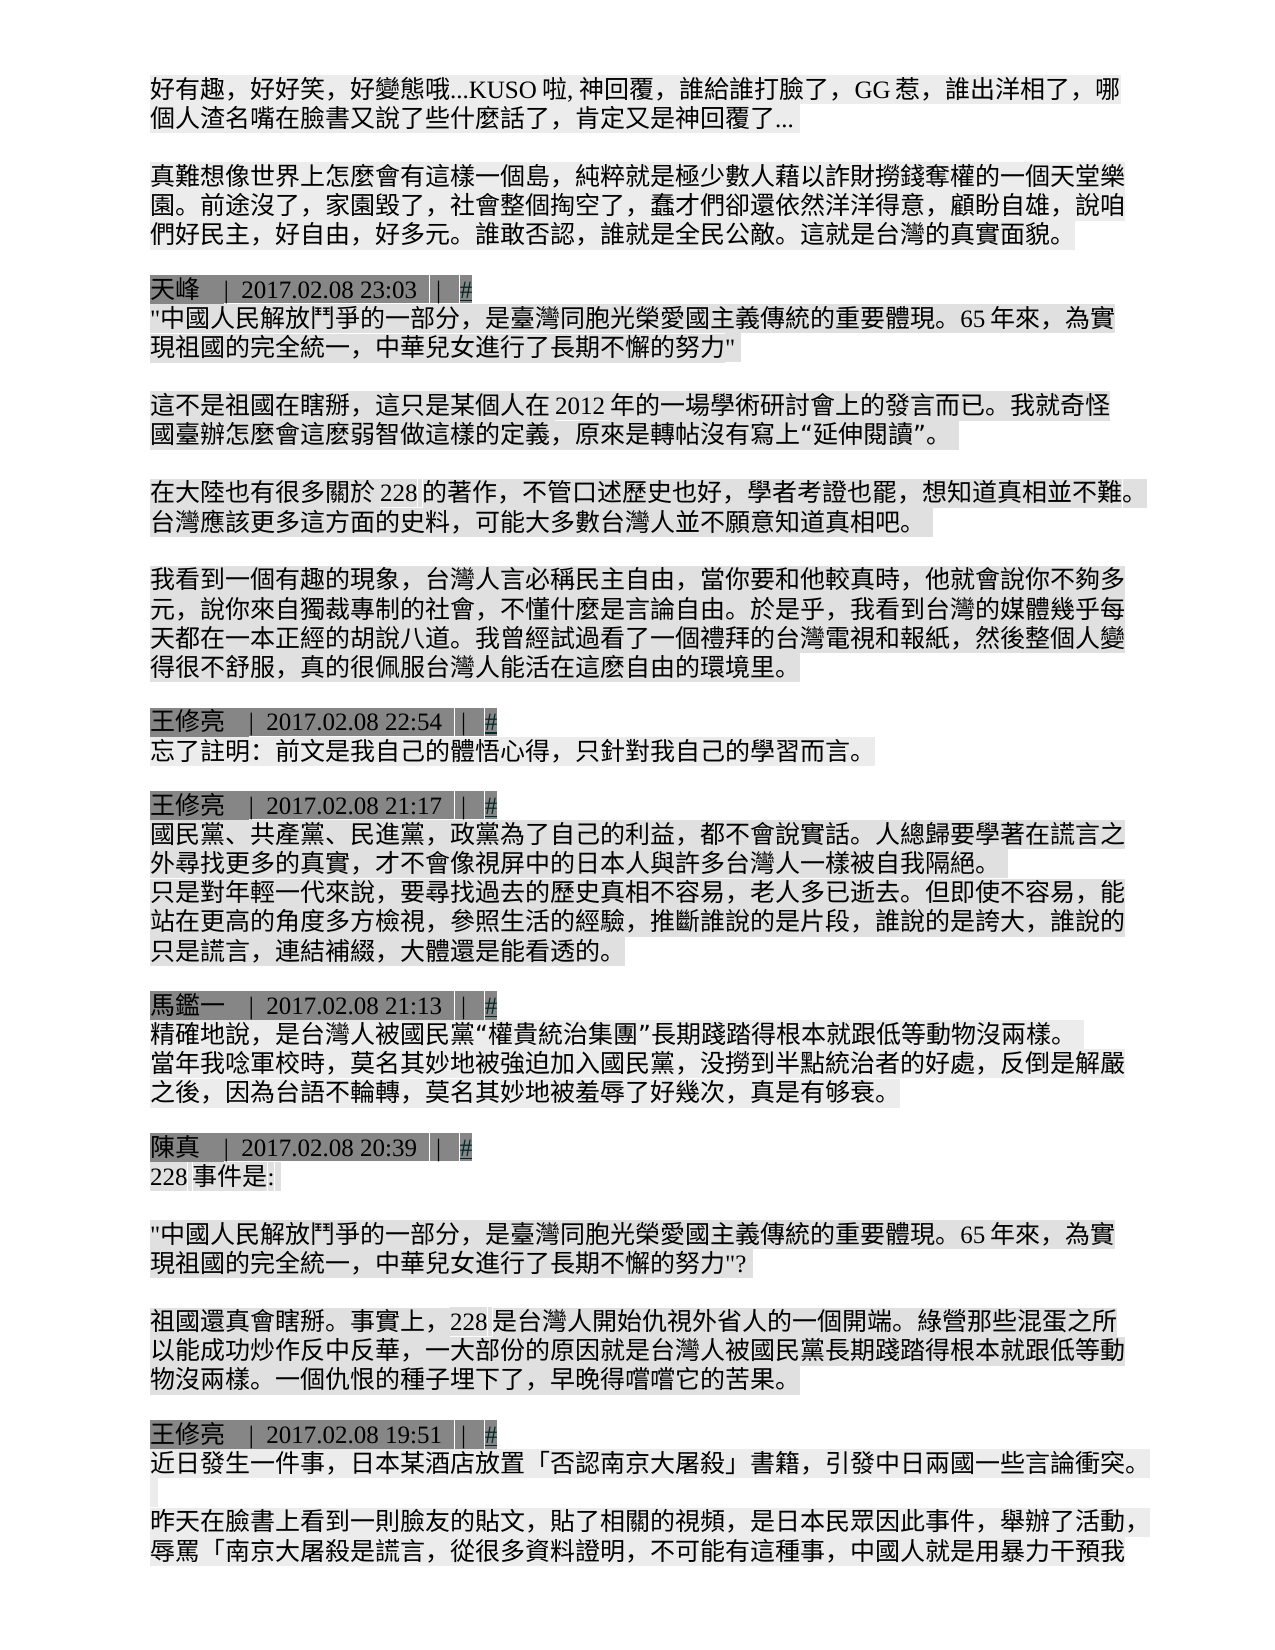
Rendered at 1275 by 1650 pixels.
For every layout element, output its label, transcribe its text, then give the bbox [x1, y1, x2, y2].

text 國民黨、共產黨、民進黨，政黨為了自己的利益，都不會說實話。人總歸要學著在謊言之外尋找更多的真實，才不會像視屏中的日本人與許多台灣人一樣被自我隔絕。 只是對年輕一代來說，要尋找過去的歷史真相不容易，老人多已逝去。但即使不容易，能站在更高的角度多方檢視，參照生活的經驗，推斷誰說的是片段，誰說的是誇大，誰說的只是謊言，連結補綴，大體還是能看透的。 [150, 820, 1125, 966]
text 精確地說，是台灣人被國民黨“權貴統治集團”長期踐踏得根本就跟低等動物沒兩樣。 當年我唸軍校時，莫名其妙地被強迫加入國民黨，没撈到半點統治者的好處，反倒是解嚴之後，因為台語不輪轉，莫名其妙地被羞辱了好幾次，真是有够衰。 [150, 1020, 1125, 1108]
text 陳真 | 2017.02.08 20:39 | # [150, 1133, 1125, 1162]
text 近日發生一件事，日本某酒店放置「否認南京大屠殺」書籍，引發中日兩國一些言論衝突。 昨天在臉書上看到一則臉友的貼文，貼了相關的視頻，是日本民眾因此事件，舉辦了活動，辱罵「南京大屠殺是謊言，從很多資料證明，不可能有這種事，中國人就是用暴力干預我們的言論自由」云云。 而一位中國婦女氣憤地跨越圍欄向該發言民眾指責，被警察推拉而去。 https://www.facebook.com/taihaisss/videos/1639448989690591/ 今日與女兒談論這件事。 我們兩人一老一少，都從相處經驗中認為，少年與老年是一種很自然的循環。 年輕時難免有許多價值觀與做事方式很生澀，很衝動、很極端，但這並不要緊，只是學習的過程。 在生命的經歷中，接受過生活實境的教訓與磨練後，自然會沉澱下來，尋找到更真實的觀察體悟，更深刻的存在意義。到了中老年，就會達到穩健幹練的境界，這和道德無關，不論是自我者或是仁愛者，都可以從生命過程中學習文化歷史的真實關係。 只是，中老年人的經驗，其實是無法直接傳遞給年輕人的，每一代的年輕人不論多麼認真努力，依然要跌跌撞撞的走過自己的路，只是透過不同的方式、方法與機緣，快慢輕重不同。 這是一種天然的道路，年輕時學習，壯年時領悟，老年時傳承，歷史與文化因而累積，並形成歲月中衝突又流暢的循環。 但是當謊言與環境封鎖出現時，天然循環會被徹底打斷，每一代的年輕人與老人都不僅僅是衝突，而是撕裂，老去的年輕人永遠不可能深刻體會傳承的永續意義，因為至死都認為上一代無知或陰險的欺騙了他們。 謊言與環境封鎖使每一代的歷史觀與文化觀，都成為沒有延續性的斷代。 而且堅信不移。 正如視屏上這位日本人，堅信南京大屠殺是謊言，中國是支那暴力民族。 他遠離了自己國族的真實，更與舉世的真實相互斷絕。 我本來以為，人怎麼可能因為這樣的鎖國就無知？現代視訊的便捷發達，政客怎麼可能成功鎖國？ 妹妹告訴我：他經歷過的高中與大學同學，只有一個人可以和他討論這些觀念，其他人完全是無知狀態，認為討論國際局勢及台灣世事、討論深層思考的人生價值很無聊、很脫節於主流、很浪費時間。而極少數所謂覺醒青年，因為堅信自己的真實，或因為堅持自己的利益，又被某些引導刻意內化為小群體，外人無法切入與之對話。 妹妹說：網路訊息的量太大太多了！多到無法清理與選擇，所以人習慣的會只找尋自己有興趣的、相類的、想看的。 就變成近親繁殖。 不論視訊如何發達便捷，人四周的訊息圈是固定的，甚至是僵化的，好友增加的必然是原好友相似相關者，意見不合起爭執的就直接刪除，沒有容忍度。好友的興趣、職業依據自我喜好的選擇會很多樣化，貌似多元，但是價值觀絕對沆瀣一氣，因為要求生活中的爽度與愉悅度。 人其實會因為各種慾望而自我封閉。 那是無解的！ 我們有自我封閉嗎？如何檢視？ 二二八事件已經使台灣年輕人在天然獨的口號中餵食成人，二二八事件也成為失去事實的斷代神話故事，失去歷史的真貌，更因此失去反省與改變的能力，使具有大觀的生命意義傳承斷絕。 我不認為中國舉辦二二八事件紀念活動，會使台灣的斷代神話產生質變，會使台灣這兩代主動尋找真實的歷史。或許下一代能夠在較為開放的環境中，再度形成新認知吧！但傳承在這兩代確實斷絕了！ 台灣惡質政治的謊言與鎖國，本來就很難尋找真正的歷史，但願意學習的人，總能依靠自我的努力多方追查、客觀觀察，透過思考、對照、解析，歸納，從夾縫裡拉出更多真實。 看看日本的例子，我們有自我封閉嗎？如何檢視？ 從學習觀察的角度來說，中國或許不是全然的真實，但足以提供另一種多元。 或許，這樣才能使台灣不再只有撕裂，而能產生相容相冾真正多元的生活與文化，逐漸找到些許真實。 或許吧！ ……………………………………………………………………………… 轉貼自葉小慧的臉書 ………………………………………………………………………………. 國台辦：大陸今年將舉行“2•28事件”紀念活動 2017年02月08日 11:17 來源：中國網 http://news.ifeng.com/a/20170208/50663980_0.shtml 國務院臺灣事務辦公室於今日（2月8日）上午10:00舉辦例行新聞發佈會。發言人安峰山回答記者提問。 新華社記者：兩個問題。第一，今年是“2•28”事件七十周年，請問大陸方面會否舉行相關的紀念活動？第二，“台聯黨”日前宣佈，計畫於3月份邀請“疆獨”分子熱比亞訪台，並希望促成她與蔡英文會面，想請問發言人對此有何評論？ 安峰山：您的第一個問題。據瞭解，大陸有關部門屆時會舉辦系列紀念活動。 第二個問題，眾所周知，熱比亞是一個民族分裂分子，是“東突”分裂勢力的頭面人物。我們堅決反對熱比亞以任何形式到臺灣活動。“台獨”勢力邀請這樣一個人物到臺灣訪問，意圖製造事端，勢必會損害兩岸關係。 2012年2月24日，臺盟中央、全國台聯和中國社科院臺灣史研究中心在京舉辦紀念臺灣人民“2•28”起義65周年學術研討會。全國政協常委、臺盟中央副主席黃志賢主持會議。臺盟中央原副主席李敏寬、全國台聯副會長紀斌、臺盟中央秘書長張甯等出席會議。 黃志賢說，紀念臺灣人民“2•28”起義65周年，不僅是為了緬懷起義中被捕和犧牲的先烈與同胞，更是為了繼承和弘揚臺灣同胞愛國愛鄉的光榮傳統，堅決反對“台獨”勢力的分裂活動，努力維護好、建設好兩岸同胞的共同家園，為促進祖國和平統一和中華民族偉大復興而努力。 紀斌在發言中表示，1947年爆發的“2•28”起義，是臺灣同胞反對當時國民黨當局專制統治的愛國、民主、自治運動，是中國人民解放鬥爭的一部分，是臺灣同胞光榮愛國主義傳統的重要體現。65年來，為實現祖國的完全統一，中華兒女進行了長期不懈的努力。40年前，中美兩國發表上海（聯合）公報，確立了“一個中國”原則，為臺灣問題的和平解決創造了有利的外部條件。20年前，兩岸授權民間團體海協會與海基會，達成各自以口頭方式表述堅持“一個中國”原則的共識即“九二共識”，奠定了兩岸協商的政治基礎，開啟了海峽兩岸中國人溝通對話、協商合作的歷史新篇章。 紀斌強調，在當前承前啟後的歷史時刻，兩岸同胞應共同鞏固好已有成果，並繼續不斷務實向前推進，凝聚共識，累積互信，拉近情感，互利雙贏。 研討會上，臺盟中央、全國台聯、中國社科院臺灣史研究中心的研究人員，分別在會上作了發言。中央和北京市有關部門負責人、部分“2•28”起義親歷者、專家學者及部分在京盟員、臺胞等50余人出席了會議。 二•二八事件： 二二八事件又稱作二二八大屠殺，是臺灣於1947年2月27日至5月16日發生的事件。事件中，臺灣各地民眾大規模反抗政府，國民政府派遣軍隊鎮壓屠殺臺灣民眾、逮捕及槍決臺灣士紳、知識份子。其中包括民眾與政府的衝突、軍警鎮壓平民、當地人對外省人的攻擊，以及臺灣士紳遭軍警捕殺等等情事。這次事件造成大量臺灣民眾傷亡，然而數字眾說紛紜，各方統計的死亡人數，由數百人、數千人、一萬餘人，至數萬人不等。 1947年2月27日，專賣局查緝員在臺北市天馬茶房前使用暴力手段查緝私煙造成民眾一死一傷，成為事件導火線。隔天市民前往行政長官公署前廣場示威請願，但遭公署衛兵開槍掃射，使原先的請願運動轉變成為反抗政府行動。部分台籍民眾開始攻擊外省人，之後臺灣各地發生軍民衝突，政府出動軍警開槍鎮壓，造成許多死傷。學生和地方組織開始維持區域治安；部分地區則有民眾要求接收武器、組織民兵進行武裝抗爭。地方人士組成二二八事件處理委員會，試圖與臺灣省行政長官陳儀協商談判，自此各地衝突逐漸平息，但陳儀暗中要求國民政府自中國大陸調派軍隊增援。軍隊於3月8日抵達臺灣後，在各地展開武力鎮壓屠殺，造成大量民眾死亡和失蹤。往後政府更實施清鄉，許多士紳、知識份子與民眾遭到逮捕或槍決。 重要節點： 1947年2月28日，臺北市民通告罷市，示威請願，佔領臺灣廣播電臺。臺灣各地聞訊紛紛回應，拿起武器反對國民黨腐敗統治。“2•28”事件爆發。 1947年3月3日，社會各界代表組成“2•28”事件處理委員會，與當局協商解決問題。 1947年3月8日，中共中央通過其在陝北的電臺發表廣播，表示支持臺灣人民的反抗鬥爭。 1947年3月8日，國民黨當局從大陸調來兩個步兵師和一個憲兵團分別在基隆、高雄登陸，開始大肆鎮壓群眾。 1947年3月10日，蔣介石發表處理“2•28”事件的談話，陳儀宣佈解散“2•28”事件處理委員會。委員會成員也遭逮捕殺害。 1947年3月17日，白崇禧在臺灣發表處理“2•28”事件的意見。 1947年3月25日，國民黨政府宣佈“2•28”事件已經解決。後閉口不提。 1995年4月7日，臺灣當局公佈“2•28”事件受難者的補償條例 [150, 1449, 1125, 1566]
text 忘了註明：前文是我自己的體悟心得，只針對我自己的學習而言。 [150, 737, 1125, 766]
text 馬鑑一 | 2017.02.08 21:13 | # [150, 991, 1125, 1020]
text 多謝指正，是我沒看清楚，我還以為祖國吃錯藥了呢。 一般來說，一個運作正常的政府講話往往字斟句酌，統一定調，保存期限很長，不太會改變，更不會信口雌黃。但是台灣可不是這樣哦。台灣政治人物講話宛若月兒陰晴圓缺，初一十五不一樣，人前人後不一樣，上班下班不一樣，白天夜晚不一樣，進了教堂喊阿門，來到廟裏就說和尚的話，一夕數變。誰當真，誰就是傻子。這樣一種 "靈活度"，舉世罕見。 台灣人，特別是年輕無腦一代，一定不會認同我底下要說的：相對來講，大陸比台灣要民主自由許多。 兩個東西做比較，是要有個比較基礎的，你不能拿比方說寫 "浮士德" 的歌德小學二年級的作文來跟現在五十歲的你來比，然後得意洋洋說你的文筆勝過大文豪。一個數學考20分的大學生，各種解題能力也許勝過三歲時的羅素，但這有什麼好得意的嗎？ 台灣也一樣。台灣人好像都忘了，當台灣國民所得遠高於大陸不知道幾十倍幾百倍時，卻連個 "人權" 或 "台灣" 二字都犯忌，連寫個文章以西元紀年，都會惹來政治禍端；連一個校方正式的醫療團，只不過設計個標籤出現一個三角形，就說那是個 "台" 字，而台字就意味著萬惡不赦的台獨；連一般歌曲歌詞也是莫名其妙的禁忌一大堆...。相關例子若真要列舉，足足可以寫成一本一萬頁的巨著。 這方面很多事都是會進步或改變的，大陸進步的速度一點都不輸給台灣。特別是那麼龐大的一塊國土，更是不容易。台灣這麼小的一個島，幾十年來卻控制得滴水不漏。直到今天依然荒唐，差別只是在於控制的方式跟過去不一樣，過去採高壓，現在採愚化，把你弄蠢弄笨弄成逸樂無腦傾向，朝你腦袋挖個洞灌水，整天吃各種不同種類的餿食，吃得好開心，說是多元營養，說是自由覓食。 知道有問題就是沒問題，最怕的就是蠢到完全沒有病識感，得意洋洋，全然不知自己病入膏肓。 所謂民主，講得很美，實行的結果卻是極少數人渣控制了媒體，製造一堆腦殘，人數越多越好，因為他們就是所謂選票；每天餵垃圾，把他們養得越蠢越好，盡量鼓勵他們去喜歡做一些無害政權的蠢事，比方說爆奶正妹啦，誰出洋相搞八卦啦，哪樁無聊事爆紅了啦，好有趣，好好笑，好變態哦...KUSO啦, 神回覆，誰給誰打臉了，GG惹，誰出洋相了，哪個人渣名嘴在臉書又說了些什麼話了，肯定又是神回覆了... 真難想像世界上怎麼會有這樣一個島，純粹就是極少數人藉以詐財撈錢奪權的一個天堂樂園。前途沒了，家園毀了，社會整個掏空了，蠢才們卻還依然洋洋得意，顧盼自雄，說咱們好民主，好自由，好多元。誰敢否認，誰就是全民公敵。這就是台灣的真實面貌。 [150, 75, 1125, 250]
text 王修亮 | 2017.02.08 22:54 | # [150, 707, 1125, 737]
text "中國人民解放鬥爭的一部分，是臺灣同胞光榮愛國主義傳統的重要體現。65年來，為實現祖國的完全統一，中華兒女進行了長期不懈的努力" 這不是祖國在瞎掰，這只是某個人在2012年的一場學術研討會上的發言而已。我就奇怪國臺辦怎麼會這麽弱智做這樣的定義，原來是轉帖沒有寫上“延伸閱讀”。 在大陸也有很多關於228的著作，不管口述歷史也好，學者考證也罷，想知道真相並不難。台灣應該更多這方面的史料，可能大多數台灣人並不願意知道真相吧。 我看到一個有趣的現象，台灣人言必稱民主自由，當你要和他較真時，他就會說你不夠多元，說你來自獨裁專制的社會，不懂什麼是言論自由。於是乎，我看到台灣的媒體幾乎每天都在一本正經的胡說八道。我曾經試過看了一個禮拜的台灣電視和報紙，然後整個人變得很不舒服，真的很佩服台灣人能活在這麽自由的環境里。 [150, 304, 1125, 682]
text 天峰 | 2017.02.08 23:03 | # [150, 275, 1125, 304]
text 王修亮 | 2017.02.08 19:51 | # [150, 1420, 1125, 1449]
text 228事件是: "中國人民解放鬥爭的一部分，是臺灣同胞光榮愛國主義傳統的重要體現。65年來，為實現祖國的完全統一，中華兒女進行了長期不懈的努力"? 祖國還真會瞎掰。事實上，228是台灣人開始仇視外省人的一個開端。綠營那些混蛋之所以能成功炒作反中反華，一大部份的原因就是台灣人被國民黨長期踐踏得根本就跟低等動物沒兩樣。一個仇恨的種子埋下了，早晚得嚐嚐它的苦果。 [150, 1162, 1125, 1395]
text 王修亮 | 2017.02.08 21:17 | # [150, 791, 1125, 820]
